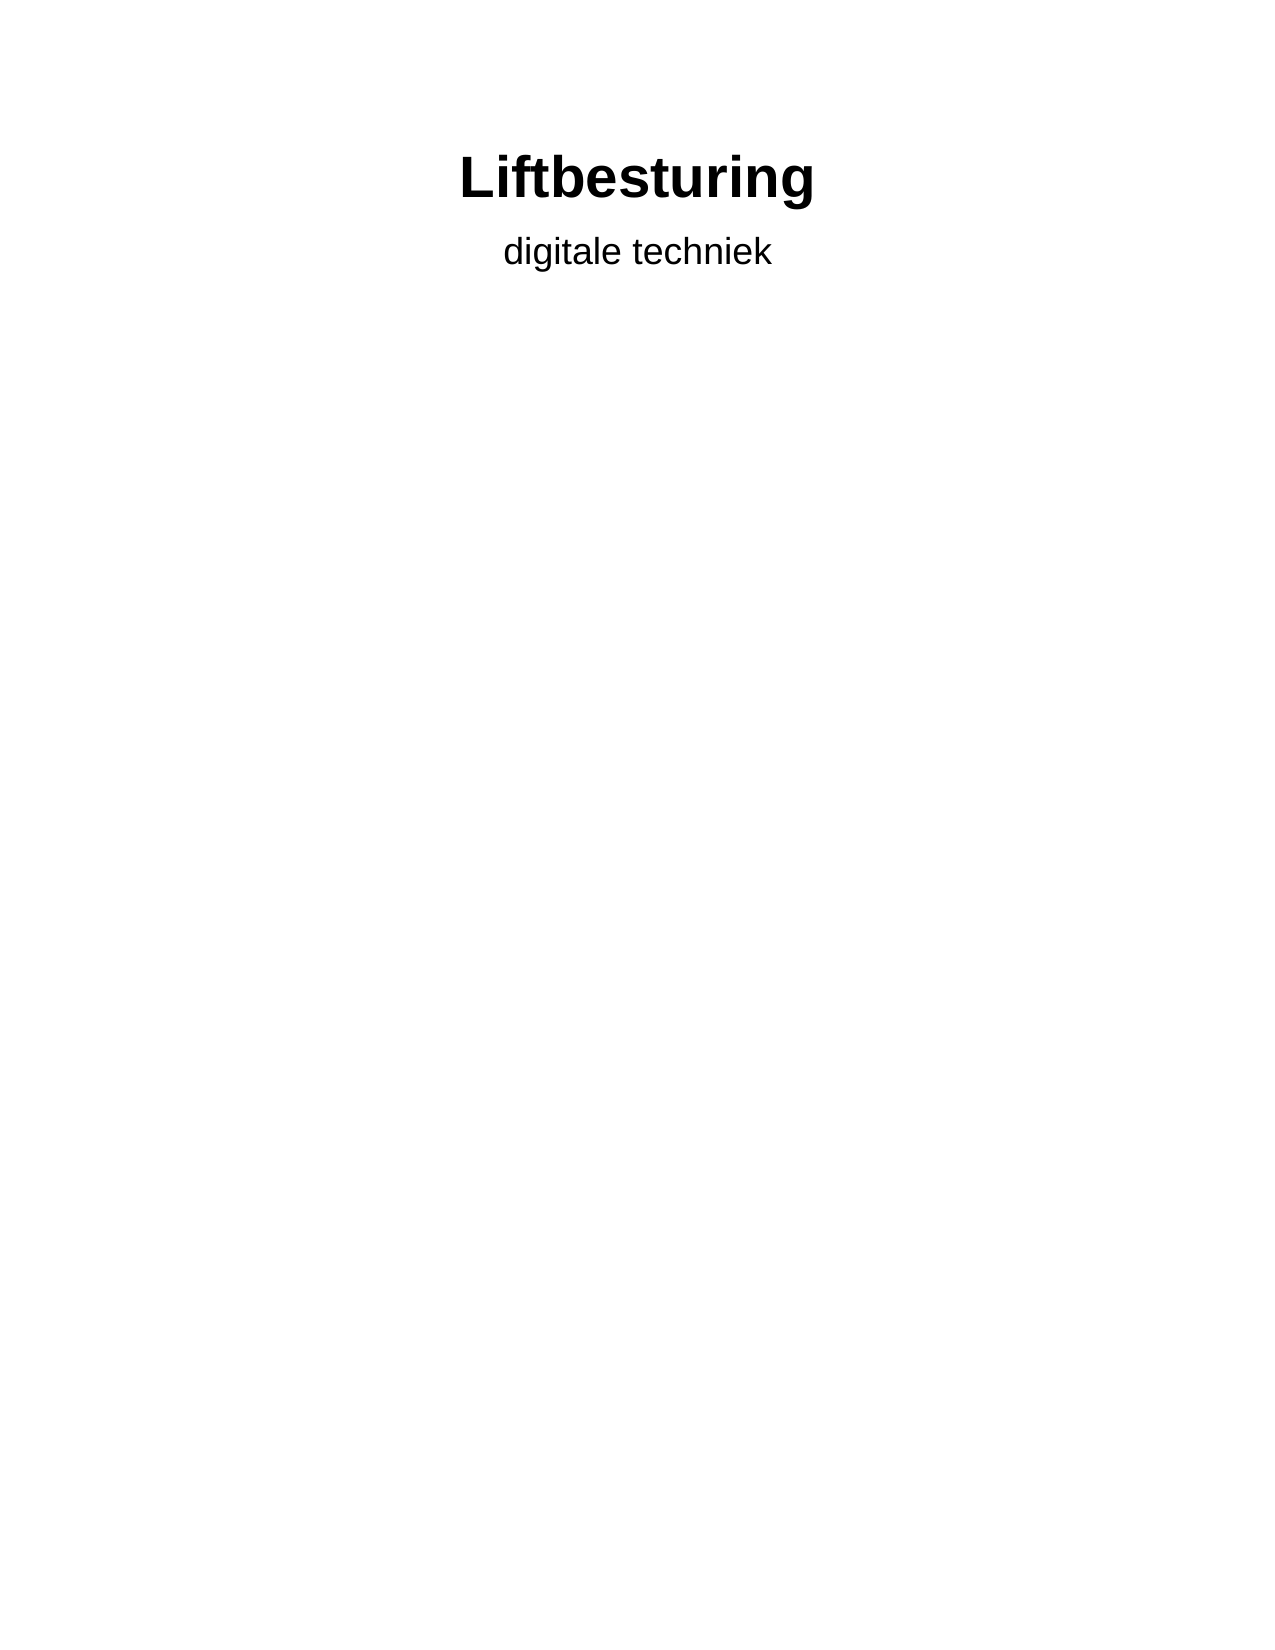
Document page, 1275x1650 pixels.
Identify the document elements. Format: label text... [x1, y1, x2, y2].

subtitle digitale techniek [118, 229, 1157, 272]
title Liftbesturing [118, 143, 1157, 210]
